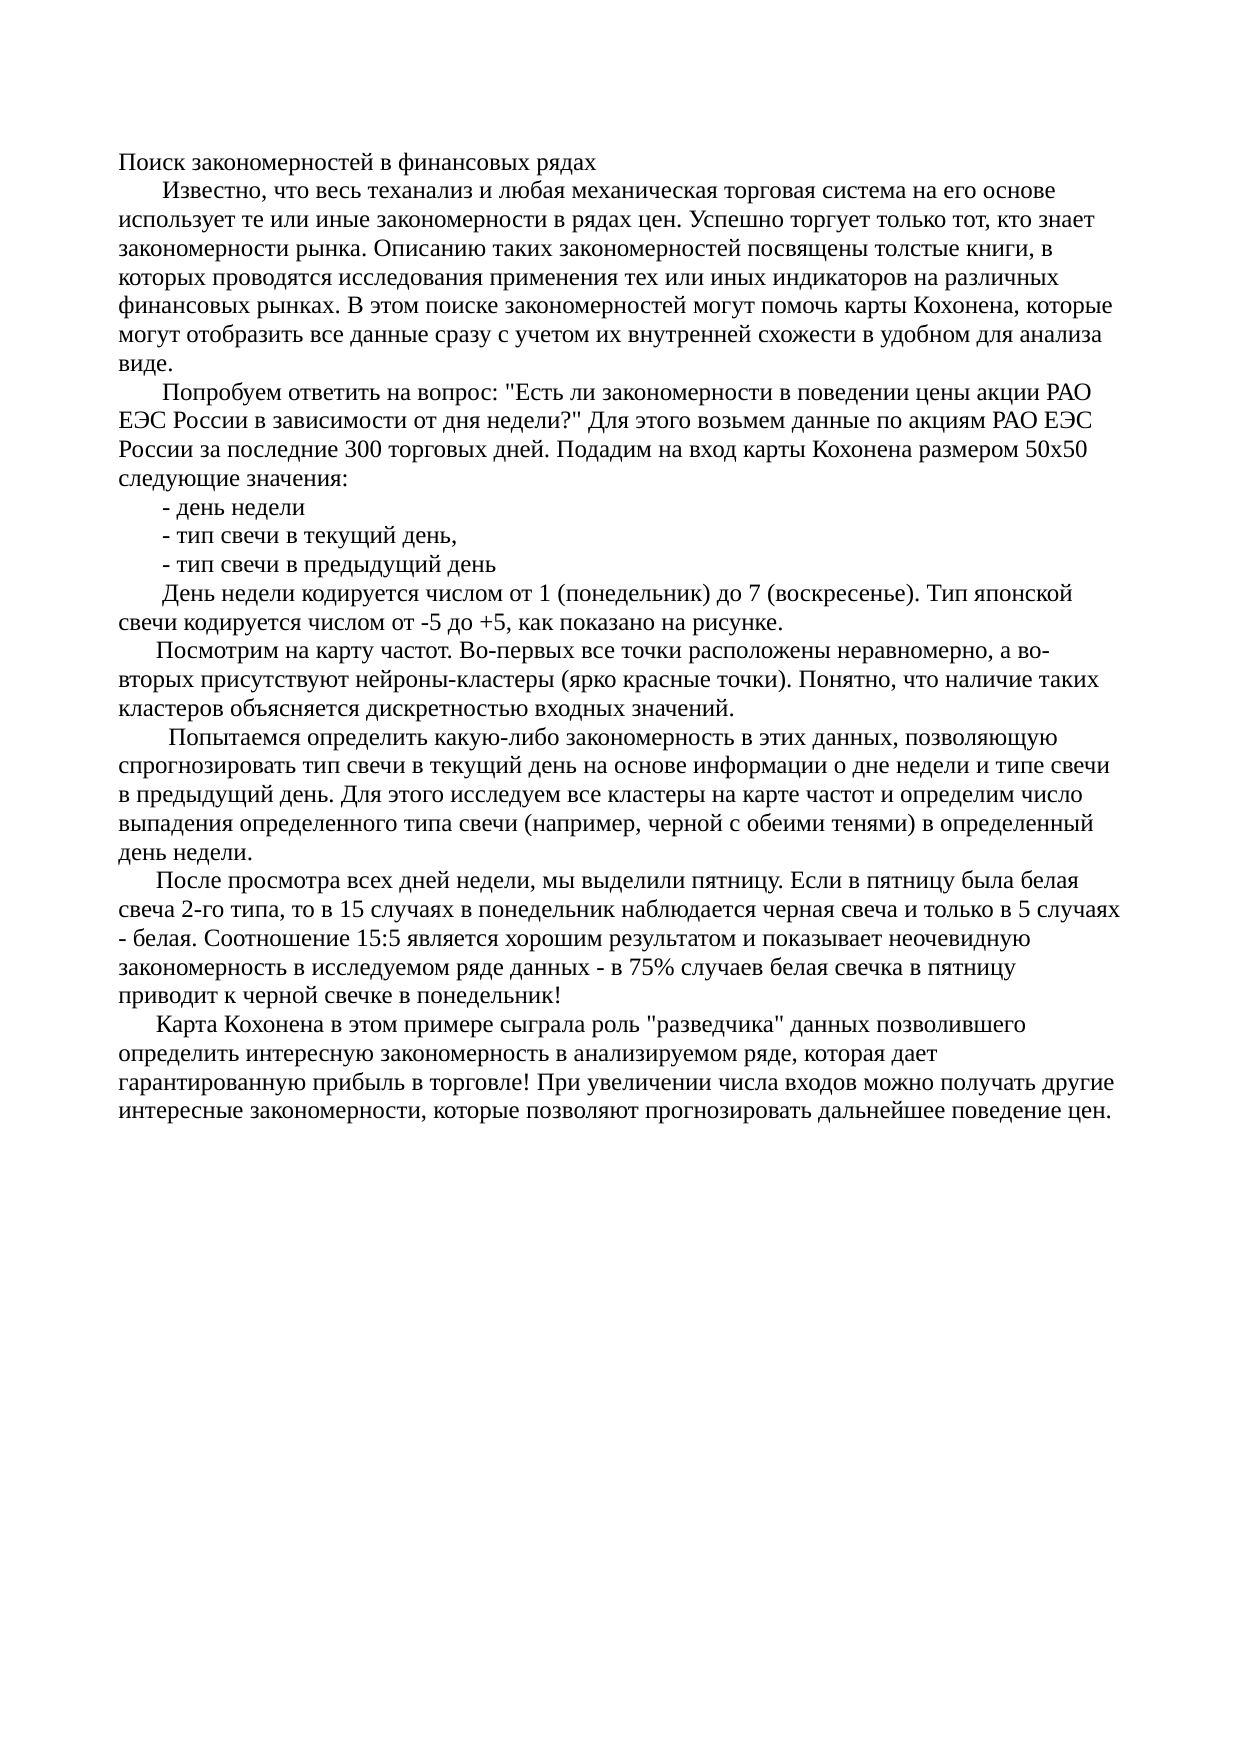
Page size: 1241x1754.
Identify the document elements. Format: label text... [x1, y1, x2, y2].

text Посмотрим на карту частот. Во-первых все точки расположены неравномерно, а во-вторых присутствуют нейроны-кластеры (ярко красные точки). Понятно, что наличие таких кластеров объясняется дискретностью входных значений. [118, 636, 1122, 722]
text День недели кодируется числом от 1 (понедельник) до 7 (воскресенье). Тип японской свечи кодируется числом от -5 до +5, как показано на рисунке. [118, 578, 1122, 636]
text Поиск закономерностей в финансовых рядах [118, 147, 1122, 176]
text После просмотра всех дней недели, мы выделили пятницу. Если в пятницу была белая свеча 2-го типа, то в 15 случаях в понедельник наблюдается черная свеча и только в 5 случаях - белая. Соотношение 15:5 является хорошим результатом и показывает неочевидную закономерность в исследуемом ряде данных - в 75% случаев белая свечка в пятницу приводит к черной свечке в понедельник! [118, 866, 1122, 1009]
text - тип свечи в предыдущий день [118, 549, 1122, 578]
text - тип свечи в текущий день, [118, 521, 1122, 549]
text Попробуем ответить на вопрос: "Есть ли закономерности в поведении цены акции РАО ЕЭС России в зависимости от дня недели?" Для этого возьмем данные по акциям РАО ЕЭС России за последние 300 торговых дней. Подадим на вход карты Кохонена размером 50х50 следующие значения: [118, 377, 1122, 492]
text Карта Кохонена в этом примере сыграла роль "разведчика" данных позволившего определить интересную закономерность в анализируемом ряде, которая дает гарантированную прибыль в торговле! При увеличении числа входов можно получать другие интересные закономерности, которые позволяют прогнозировать дальнейшее поведение цен. [118, 1009, 1122, 1124]
text Известно, что весь теханализ и любая механическая торговая система на его основе использует те или иные закономерности в рядах цен. Успешно торгует только тот, кто знает закономерности рынка. Описанию таких закономерностей посвящены толстые книги, в которых проводятся исследования применения тех или иных индикаторов на различных финансовых рынках. В этом поиске закономерностей могут помочь карты Кохонена, которые могут отобразить все данные сразу с учетом их внутренней схожести в удобном для анализа виде. [118, 176, 1122, 377]
text - день недели [118, 492, 1122, 521]
text Попытаемся определить какую-либо закономерность в этих данных, позволяющую спрогнозировать тип свечи в текущий день на основе информации о дне недели и типе свечи в предыдущий день. Для этого исследуем все кластеры на карте частот и определим число выпадения определенного типа свечи (например, черной с обеими тенями) в определенный день недели. [118, 722, 1122, 866]
